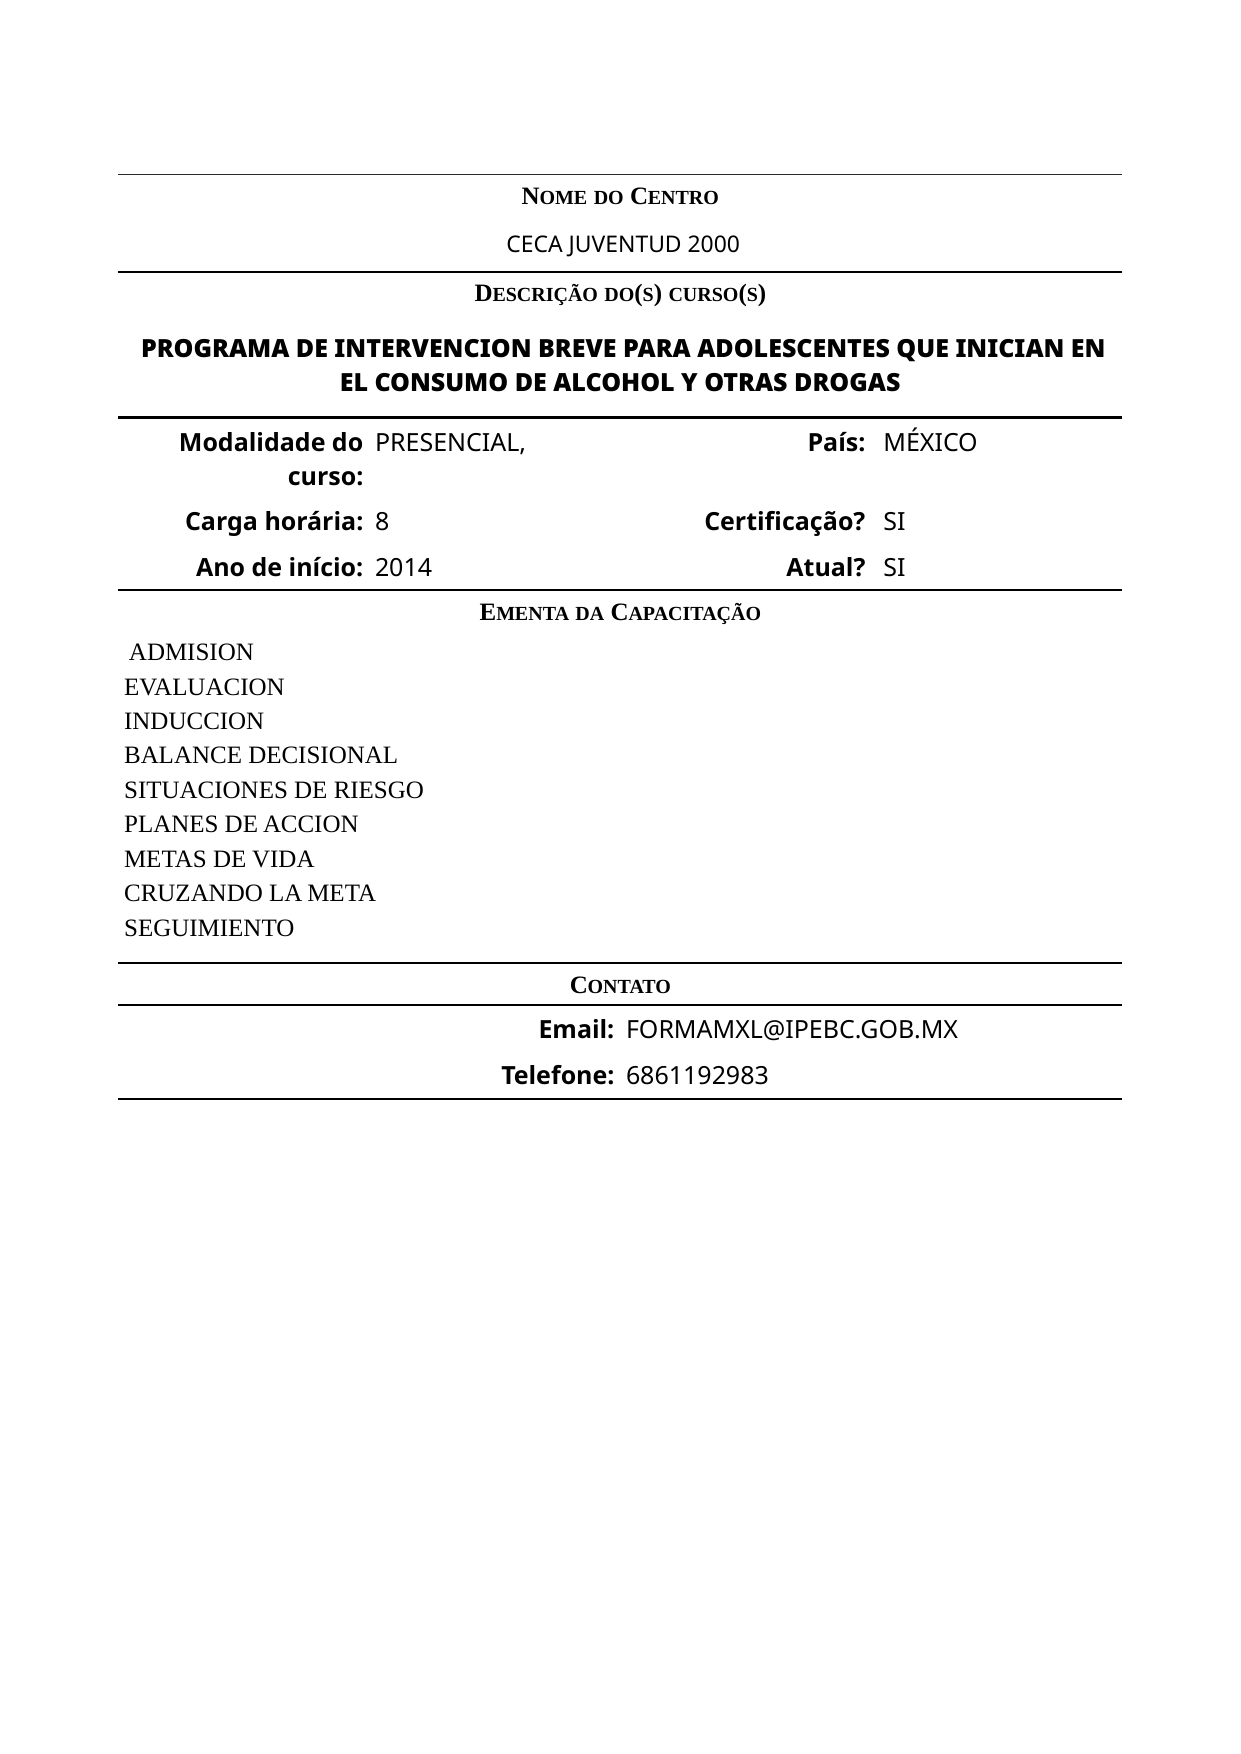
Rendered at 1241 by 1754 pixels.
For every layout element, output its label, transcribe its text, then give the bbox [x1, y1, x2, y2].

table_cell CECA JUVENTUD 2000 [118, 216, 1122, 271]
table_header Nome do Centro [118, 176, 1122, 216]
table_cell 6861192983 [620, 1052, 1122, 1097]
table_cell PRESENCIAL, [369, 419, 620, 498]
table_cell SI [871, 498, 1122, 544]
table_cell Ano de início: [118, 544, 369, 589]
table_cell SI [871, 544, 1122, 589]
table_cell Email: [118, 1006, 620, 1052]
table_cell País: [620, 419, 871, 498]
table_cell FORMAMXL@IPEBC.GOB.MX [620, 1006, 1122, 1052]
table_cell Carga horária: [118, 498, 369, 544]
table_cell Descrição do(s) curso(s) [118, 273, 1122, 313]
table_cell Contato [118, 964, 1122, 1004]
table_cell PROGRAMA DE INTERVENCION BREVE PARA ADOLESCENTES QUE INICIAN EN EL CONSUMO DE ALCOHOL Y OTRAS DROGAS [118, 313, 1122, 416]
table_cell ADMISION EVALUACION INDUCCION BALANCE DECISIONAL SITUACIONES DE RIESGO PLANES DE ACCION METAS DE VIDA CRUZANDO LA META SEGUIMIENTO [118, 631, 1122, 962]
table_cell 2014 [369, 544, 620, 589]
table_cell Ementa da Capacitação [118, 591, 1122, 631]
table_cell 8 [369, 498, 620, 544]
table_cell Telefone: [118, 1052, 620, 1097]
table_cell MÉXICO [871, 419, 1122, 498]
table_cell Modalidade do curso: [118, 419, 369, 498]
table_cell Certificação? [620, 498, 871, 544]
table_cell Atual? [620, 544, 871, 589]
